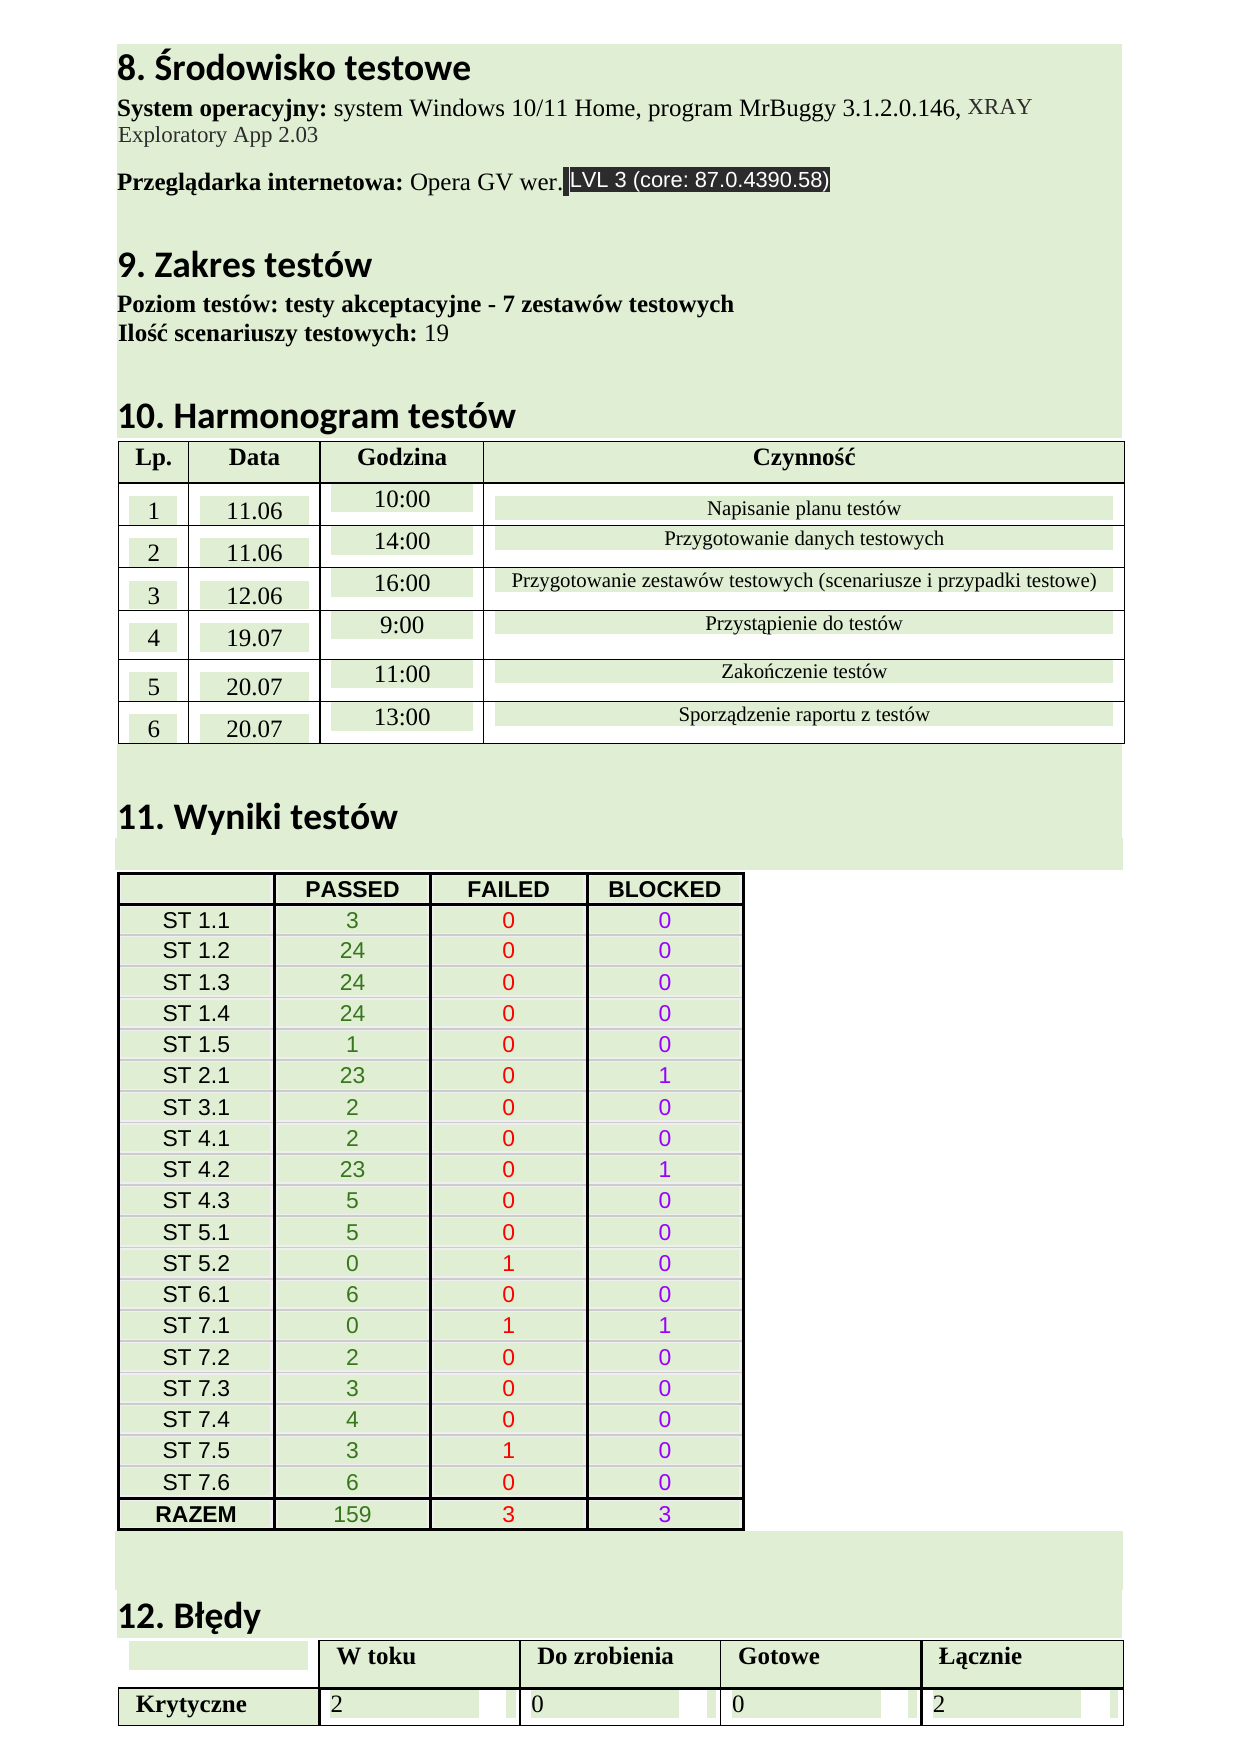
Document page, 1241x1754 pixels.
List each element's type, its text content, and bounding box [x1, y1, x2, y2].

table_cell [892, 1690, 920, 1725]
table_cell 2 [923, 1690, 1092, 1725]
table_cell 14:00 [321, 526, 483, 567]
table_cell ST 1.5 [120, 1030, 273, 1059]
table_cell ST 1.2 [120, 936, 273, 965]
table_cell 0 [589, 936, 742, 965]
table_cell 0 [589, 1248, 742, 1278]
table_cell [690, 1690, 720, 1725]
table_header Godzina [321, 442, 483, 482]
table_cell ST 6.1 [120, 1280, 273, 1309]
table_cell 0 [589, 967, 742, 997]
table_cell ST 3.1 [120, 1092, 273, 1122]
table_cell Krytyczne [119, 1689, 318, 1725]
subtitle 12. Błędy [117, 1592, 1122, 1638]
table_cell 0 [432, 1123, 586, 1153]
table_cell 0 [589, 1373, 742, 1403]
table_cell 0 [589, 1030, 742, 1059]
table_cell Napisanie planu testów [484, 484, 1124, 525]
table_cell 2 [321, 1690, 490, 1725]
table_header W toku [320, 1641, 490, 1687]
table_cell 0 [589, 1405, 742, 1434]
table_cell 0 [589, 1436, 742, 1465]
table_cell 19.07 [189, 611, 319, 658]
table_cell 0 [589, 1092, 742, 1122]
table_cell Przygotowanie zestawów testowych (scenariusze i przypadki testowe) [484, 568, 1124, 609]
table_cell 0 [589, 1280, 742, 1309]
subtitle 11. Wyniki testów [117, 793, 1122, 838]
table_header FAILED [432, 875, 586, 903]
table_cell 0 [432, 1405, 586, 1434]
table_cell 0 [589, 1217, 742, 1247]
subtitle System operacyjny: system Windows 10/11 Home, program MrBuggy 3.1.2.0.146, XRAY Exploratory App 2.03 [117, 93, 1122, 150]
table_header BLOCKED [589, 875, 742, 903]
table_header [892, 1641, 920, 1687]
table_header Data [189, 442, 319, 482]
table_cell Sporządzenie raportu z testów [484, 702, 1124, 743]
subtitle 8. Środowisko testowe [117, 44, 1122, 90]
table_cell 13:00 [321, 702, 483, 743]
table_cell Przystąpienie do testów [484, 611, 1124, 658]
table_cell 4 [119, 611, 188, 658]
table_header [490, 1641, 519, 1687]
table_cell 1 [432, 1248, 586, 1278]
table_cell 3 [589, 1500, 742, 1528]
table_cell 0 [432, 1373, 586, 1403]
table_cell 0 [589, 1467, 742, 1497]
subtitle 9. Zakres testów [117, 241, 1122, 287]
table_cell 0 [432, 1092, 586, 1122]
table_header Czynność [484, 442, 1124, 482]
table_cell 0 [432, 1061, 586, 1090]
table_cell 11:00 [321, 660, 483, 701]
table_cell 10:00 [321, 484, 483, 525]
table_cell 3 [119, 568, 188, 609]
table_cell 0 [589, 998, 742, 1028]
table_cell 1 [589, 1155, 742, 1184]
table_cell 0 [589, 906, 742, 934]
table_cell 0 [589, 1123, 742, 1153]
table_cell 16:00 [321, 568, 483, 609]
table_cell ST 5.1 [120, 1217, 273, 1247]
table_cell 0 [589, 1186, 742, 1215]
table_cell 0 [432, 967, 586, 997]
table_cell 0 [432, 1280, 586, 1309]
table_cell ST 4.1 [120, 1123, 273, 1153]
table_cell 20.07 [189, 660, 319, 701]
table_header [690, 1641, 720, 1687]
table_cell 1 [589, 1311, 742, 1340]
table_cell ST 1.4 [120, 998, 273, 1028]
table_cell [1092, 1690, 1123, 1725]
subtitle Przeglądarka internetowa: Opera GV wer. LVL 3 (core: 87.0.4390.58) [117, 167, 1122, 224]
table_cell ST 7.4 [120, 1405, 273, 1434]
table_cell 0 [432, 1342, 586, 1372]
table_cell 1 [432, 1436, 586, 1465]
table_cell 9:00 [321, 611, 483, 658]
table_header [120, 875, 273, 903]
table_cell 11.06 [189, 526, 319, 567]
table_header Łącznie [923, 1641, 1092, 1687]
table_cell Przygotowanie danych testowych [484, 526, 1124, 567]
subtitle 10. Harmonogram testów [117, 392, 1122, 438]
table_cell ST 7.1 [120, 1311, 273, 1340]
table_cell 3 [432, 1500, 586, 1528]
table_cell ST 7.6 [120, 1467, 273, 1497]
table_cell ST 4.2 [120, 1155, 273, 1184]
table_cell ST 7.3 [120, 1373, 273, 1403]
table_cell 1 [119, 484, 188, 525]
table_cell 0 [432, 1155, 586, 1184]
table_header [118, 1640, 318, 1687]
table_cell 0 [721, 1690, 892, 1725]
table_header [1092, 1641, 1123, 1687]
table_cell 1 [432, 1311, 586, 1340]
table_cell 12.06 [189, 568, 319, 609]
table_header Gotowe [721, 1641, 892, 1687]
table_cell 0 [432, 936, 586, 965]
table_header Lp. [119, 442, 188, 482]
table_cell ST 7.2 [120, 1342, 273, 1372]
table_cell 0 [432, 1186, 586, 1215]
table_cell ST 1.3 [120, 967, 273, 997]
table_cell 1 [589, 1061, 742, 1090]
table_cell 0 [432, 906, 586, 934]
table_cell 11.06 [189, 484, 319, 525]
table_cell ST 7.5 [120, 1436, 273, 1465]
table_cell ST 5.2 [120, 1248, 273, 1278]
table_cell 0 [432, 1217, 586, 1247]
table_cell ST 2.1 [120, 1061, 273, 1090]
table_cell 20.07 [189, 702, 319, 743]
table_cell ST 1.1 [120, 906, 273, 934]
table_cell ST 4.3 [120, 1186, 273, 1215]
table_cell RAZEM [120, 1500, 273, 1528]
table_cell 6 [119, 702, 188, 743]
table_cell 0 [432, 998, 586, 1028]
table_header Do zrobienia [521, 1641, 690, 1687]
table_cell Zakończenie testów [484, 660, 1124, 701]
table_cell 5 [119, 660, 188, 701]
table_cell 0 [432, 1030, 586, 1059]
subtitle Poziom testów: testy akceptacyjne - 7 zestawów testowych Ilość scenariuszy testowych: 19 [117, 289, 1122, 376]
table_cell 0 [432, 1467, 586, 1497]
table_cell 2 [119, 526, 188, 567]
table_cell 0 [589, 1342, 742, 1372]
table_cell 0 [521, 1690, 690, 1725]
table_cell [490, 1690, 519, 1725]
